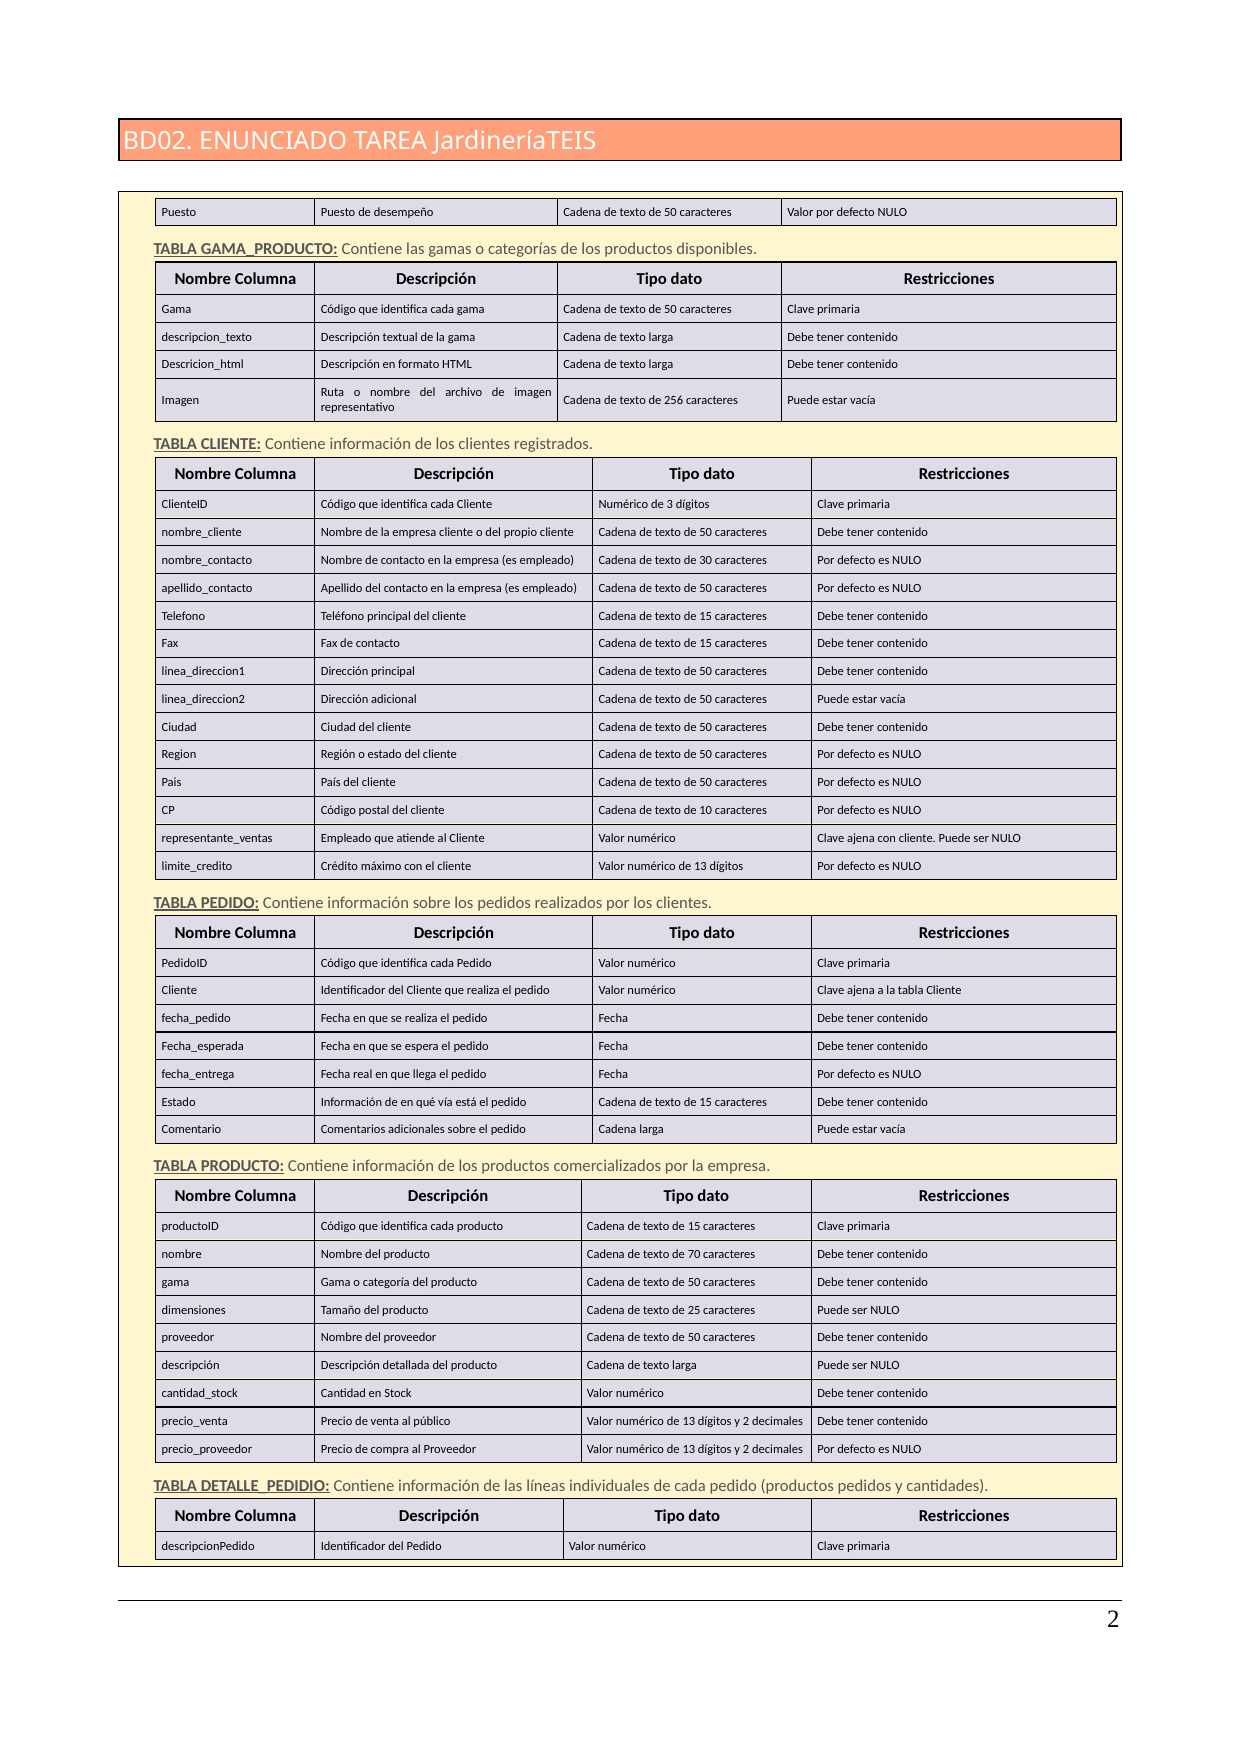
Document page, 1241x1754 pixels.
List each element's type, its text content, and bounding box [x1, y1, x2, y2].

table_header Restricciones [812, 1180, 1116, 1212]
table_cell Debe tener contenido [812, 1088, 1116, 1115]
table_cell Identificador del Pedido [315, 1532, 563, 1559]
table_cell Estado [156, 1088, 314, 1115]
table_cell proveedor [156, 1324, 314, 1351]
table_header Nombre Columna [156, 916, 314, 948]
table_cell Clave primaria [812, 1532, 1116, 1559]
table_cell Nombre del producto [315, 1241, 581, 1267]
table_cell Por defecto es NULO [812, 546, 1116, 573]
table_cell nombre [156, 1241, 314, 1267]
table_cell Precio de compra al Proveedor [315, 1435, 581, 1462]
table_cell Tamaño del producto [315, 1296, 581, 1323]
table_cell Fax de contacto [315, 630, 592, 657]
table_cell Puede ser NULO [812, 1296, 1116, 1323]
table_header Nombre Columna [156, 458, 314, 490]
table_header Tipo dato [582, 1180, 811, 1212]
table_cell Cadena de texto de 30 caracteres [593, 546, 811, 573]
table_cell Numérico de 3 dígitos [593, 491, 811, 517]
table_cell descripción [156, 1352, 314, 1378]
table_cell Clave primaria [782, 295, 1116, 322]
table_cell Telefono [156, 602, 314, 629]
table_cell Ciudad del cliente [315, 713, 592, 740]
table_cell Debe tener contenido [812, 1380, 1116, 1406]
table_cell Cadena de texto larga [582, 1352, 811, 1378]
table_cell Teléfono principal del cliente [315, 602, 592, 629]
table_cell Valor numérico [564, 1532, 811, 1559]
table_header Tipo dato [593, 458, 811, 490]
table_cell gama [156, 1268, 314, 1295]
table_cell nombre_cliente [156, 519, 314, 545]
table_cell Debe tener contenido [812, 630, 1116, 657]
table_cell descripcionPedido [156, 1532, 314, 1559]
table_cell Fecha [593, 1060, 811, 1087]
table_cell Puesto de desempeño [315, 199, 557, 225]
table_cell nombre_contacto [156, 546, 314, 573]
table_cell Cadena de texto de 15 caracteres [593, 1088, 811, 1115]
table_cell descripcion_texto [156, 323, 314, 350]
table_cell Cadena de texto de 50 caracteres [558, 295, 781, 322]
table_cell Cadena de texto de 50 caracteres [593, 685, 811, 712]
table_header Descripción [315, 263, 557, 294]
table_cell Cadena larga [593, 1116, 811, 1143]
table_cell Fecha real en que llega el pedido [315, 1060, 592, 1087]
table_cell Fecha en que se realiza el pedido [315, 1005, 592, 1031]
table_cell Nombre de la empresa cliente o del propio cliente [315, 519, 592, 545]
table_cell Cadena de texto de 15 caracteres [593, 602, 811, 629]
table_cell linea_direccion1 [156, 658, 314, 684]
table_cell Por defecto es NULO [812, 852, 1116, 879]
table_cell Cadena de texto larga [558, 323, 781, 350]
table_cell País del cliente [315, 769, 592, 796]
table_cell apellido_contacto [156, 574, 314, 601]
table_cell Debe tener contenido [782, 323, 1116, 350]
table_cell Debe tener contenido [812, 1241, 1116, 1267]
table_cell Valor numérico [582, 1380, 811, 1406]
table_header Nombre Columna [156, 1499, 314, 1531]
table_cell Valor numérico de 13 dígitos y 2 decimales [582, 1435, 811, 1462]
table_header Descripción [315, 916, 592, 948]
table_cell Código que identifica cada producto [315, 1213, 581, 1239]
table_cell Cadena de texto de 50 caracteres [582, 1324, 811, 1351]
table_cell Descripción textual de la gama [315, 323, 557, 350]
table_cell Fecha [593, 1033, 811, 1059]
table_cell ClienteID [156, 491, 314, 517]
table_cell Apellido del contacto en la empresa (es empleado) [315, 574, 592, 601]
table_cell Imagen [156, 379, 314, 421]
table_header Descripción [315, 1180, 581, 1212]
table_cell Código que identifica cada gama [315, 295, 557, 322]
table_header Restricciones [782, 263, 1116, 294]
table_cell Ruta o nombre del archivo de imagen representativo [315, 379, 557, 421]
table_cell Debe tener contenido [782, 351, 1116, 378]
table_cell Debe tener contenido [812, 1408, 1116, 1434]
table_cell productoID [156, 1213, 314, 1239]
table_cell Debe tener contenido [812, 658, 1116, 684]
table_cell Por defecto es NULO [812, 1060, 1116, 1087]
table_header Nombre Columna [156, 263, 314, 294]
table_cell Valor numérico de 13 dígitos [593, 852, 811, 879]
table_cell Descricion_html [156, 351, 314, 378]
table_cell Ciudad [156, 713, 314, 740]
table_cell Empleado que atiende al Cliente [315, 825, 592, 851]
table_cell CP [156, 797, 314, 823]
table_header TABLA GAMA_PRODUCTO: Contiene las gamas o categorías de los productos disponibles. TABLA CLIENTE: Contiene información de los clientes registrados. TABLA PEDIDO: Contiene información sobre los pedidos realizados por los clientes. TABLA PRODUCTO: Contiene información de los productos comercializados por la empresa. TABLA DETALLE_PEDIDIO: Contiene información de las líneas individuales de cada pedido (productos pedidos y cantidades). [119, 192, 1122, 1566]
table_cell Código que identifica cada Cliente [315, 491, 592, 517]
table_cell Comentarios adicionales sobre el pedido [315, 1116, 592, 1143]
table_cell Por defecto es NULO [812, 769, 1116, 796]
table_header Descripción [315, 1499, 563, 1531]
table_cell Cadena de texto de 50 caracteres [558, 199, 781, 225]
table_cell Cadena de texto de 70 caracteres [582, 1241, 811, 1267]
table_header Descripción [315, 458, 592, 490]
table_cell Region [156, 741, 314, 768]
table_cell Cantidad en Stock [315, 1380, 581, 1406]
table_cell Cadena de texto de 25 caracteres [582, 1296, 811, 1323]
table_cell Clave primaria [812, 491, 1116, 517]
table_cell Puede estar vacía [812, 685, 1116, 712]
table_cell Clave ajena a la tabla Cliente [812, 977, 1116, 1004]
table_header Restricciones [812, 1499, 1116, 1531]
table_cell Código que identifica cada Pedido [315, 949, 592, 976]
table_cell Cadena de texto de 50 caracteres [593, 713, 811, 740]
table_cell Cadena de texto de 50 caracteres [593, 769, 811, 796]
table_cell Cadena de texto de 50 caracteres [593, 574, 811, 601]
table_cell Pais [156, 769, 314, 796]
table_cell Fax [156, 630, 314, 657]
table_cell Puede estar vacía [812, 1116, 1116, 1143]
table_cell Puede estar vacía [782, 379, 1116, 421]
table_header Tipo dato [593, 916, 811, 948]
table_cell Información de en qué vía está el pedido [315, 1088, 592, 1115]
table_cell Puede ser NULO [812, 1352, 1116, 1378]
table_header Nombre Columna [156, 1180, 314, 1212]
table_cell Por defecto es NULO [812, 1435, 1116, 1462]
table_cell Debe tener contenido [812, 519, 1116, 545]
table_cell PedidoID [156, 949, 314, 976]
table_cell Cliente [156, 977, 314, 1004]
table_cell Valor numérico [593, 825, 811, 851]
table_cell Valor numérico de 13 dígitos y 2 decimales [582, 1408, 811, 1434]
table_cell Clave primaria [812, 1213, 1116, 1239]
table_cell Región o estado del cliente [315, 741, 592, 768]
table_cell Código postal del cliente [315, 797, 592, 823]
table_cell Clave ajena con cliente. Puede ser NULO [812, 825, 1116, 851]
table_cell Debe tener contenido [812, 1268, 1116, 1295]
table_cell Valor numérico [593, 949, 811, 976]
table_cell Debe tener contenido [812, 1005, 1116, 1031]
table_cell Precio de venta al público [315, 1408, 581, 1434]
table_cell precio_proveedor [156, 1435, 314, 1462]
table_cell Valor numérico [593, 977, 811, 1004]
table_cell Fecha en que se espera el pedido [315, 1033, 592, 1059]
table_cell Debe tener contenido [812, 713, 1116, 740]
table_cell Cadena de texto de 15 caracteres [582, 1213, 811, 1239]
table_cell Cadena de texto de 50 caracteres [593, 519, 811, 545]
table_cell Cadena de texto de 256 caracteres [558, 379, 781, 421]
table_cell Comentario [156, 1116, 314, 1143]
table_cell Debe tener contenido [812, 602, 1116, 629]
table_cell Gama [156, 295, 314, 322]
table_cell linea_direccion2 [156, 685, 314, 712]
table_cell Descripción en formato HTML [315, 351, 557, 378]
table_cell cantidad_stock [156, 1380, 314, 1406]
table_cell Cadena de texto larga [558, 351, 781, 378]
table_cell limite_credito [156, 852, 314, 879]
table_cell Por defecto es NULO [812, 574, 1116, 601]
table_cell Cadena de texto de 50 caracteres [593, 658, 811, 684]
table_cell dimensiones [156, 1296, 314, 1323]
table_cell Cadena de texto de 10 caracteres [593, 797, 811, 823]
table_cell fecha_pedido [156, 1005, 314, 1031]
table_header Tipo dato [558, 263, 781, 294]
table_cell representante_ventas [156, 825, 314, 851]
table_cell Descripción detallada del producto [315, 1352, 581, 1378]
table_cell Dirección principal [315, 658, 592, 684]
table_cell Cadena de texto de 50 caracteres [593, 741, 811, 768]
table_header Tipo dato [564, 1499, 811, 1531]
table_cell precio_venta [156, 1408, 314, 1434]
table_cell Fecha [593, 1005, 811, 1031]
table_cell Por defecto es NULO [812, 741, 1116, 768]
table_cell Clave primaria [812, 949, 1116, 976]
table_cell Debe tener contenido [812, 1324, 1116, 1351]
table_cell fecha_entrega [156, 1060, 314, 1087]
table_cell Gama o categoría del producto [315, 1268, 581, 1295]
table_cell Nombre del proveedor [315, 1324, 581, 1351]
table_cell Puesto [156, 199, 314, 225]
table_header Restricciones [812, 916, 1116, 948]
table_cell Crédito máximo con el cliente [315, 852, 592, 879]
table_cell Cadena de texto de 50 caracteres [582, 1268, 811, 1295]
table_cell Dirección adicional [315, 685, 592, 712]
table_cell Por defecto es NULO [812, 797, 1116, 823]
table_cell Fecha_esperada [156, 1033, 314, 1059]
table_header Restricciones [812, 458, 1116, 490]
table_cell Cadena de texto de 15 caracteres [593, 630, 811, 657]
table_cell Nombre de contacto en la empresa (es empleado) [315, 546, 592, 573]
table_cell Identificador del Cliente que realiza el pedido [315, 977, 592, 1004]
table_cell Debe tener contenido [812, 1033, 1116, 1059]
table_cell Valor por defecto NULO [782, 199, 1116, 225]
